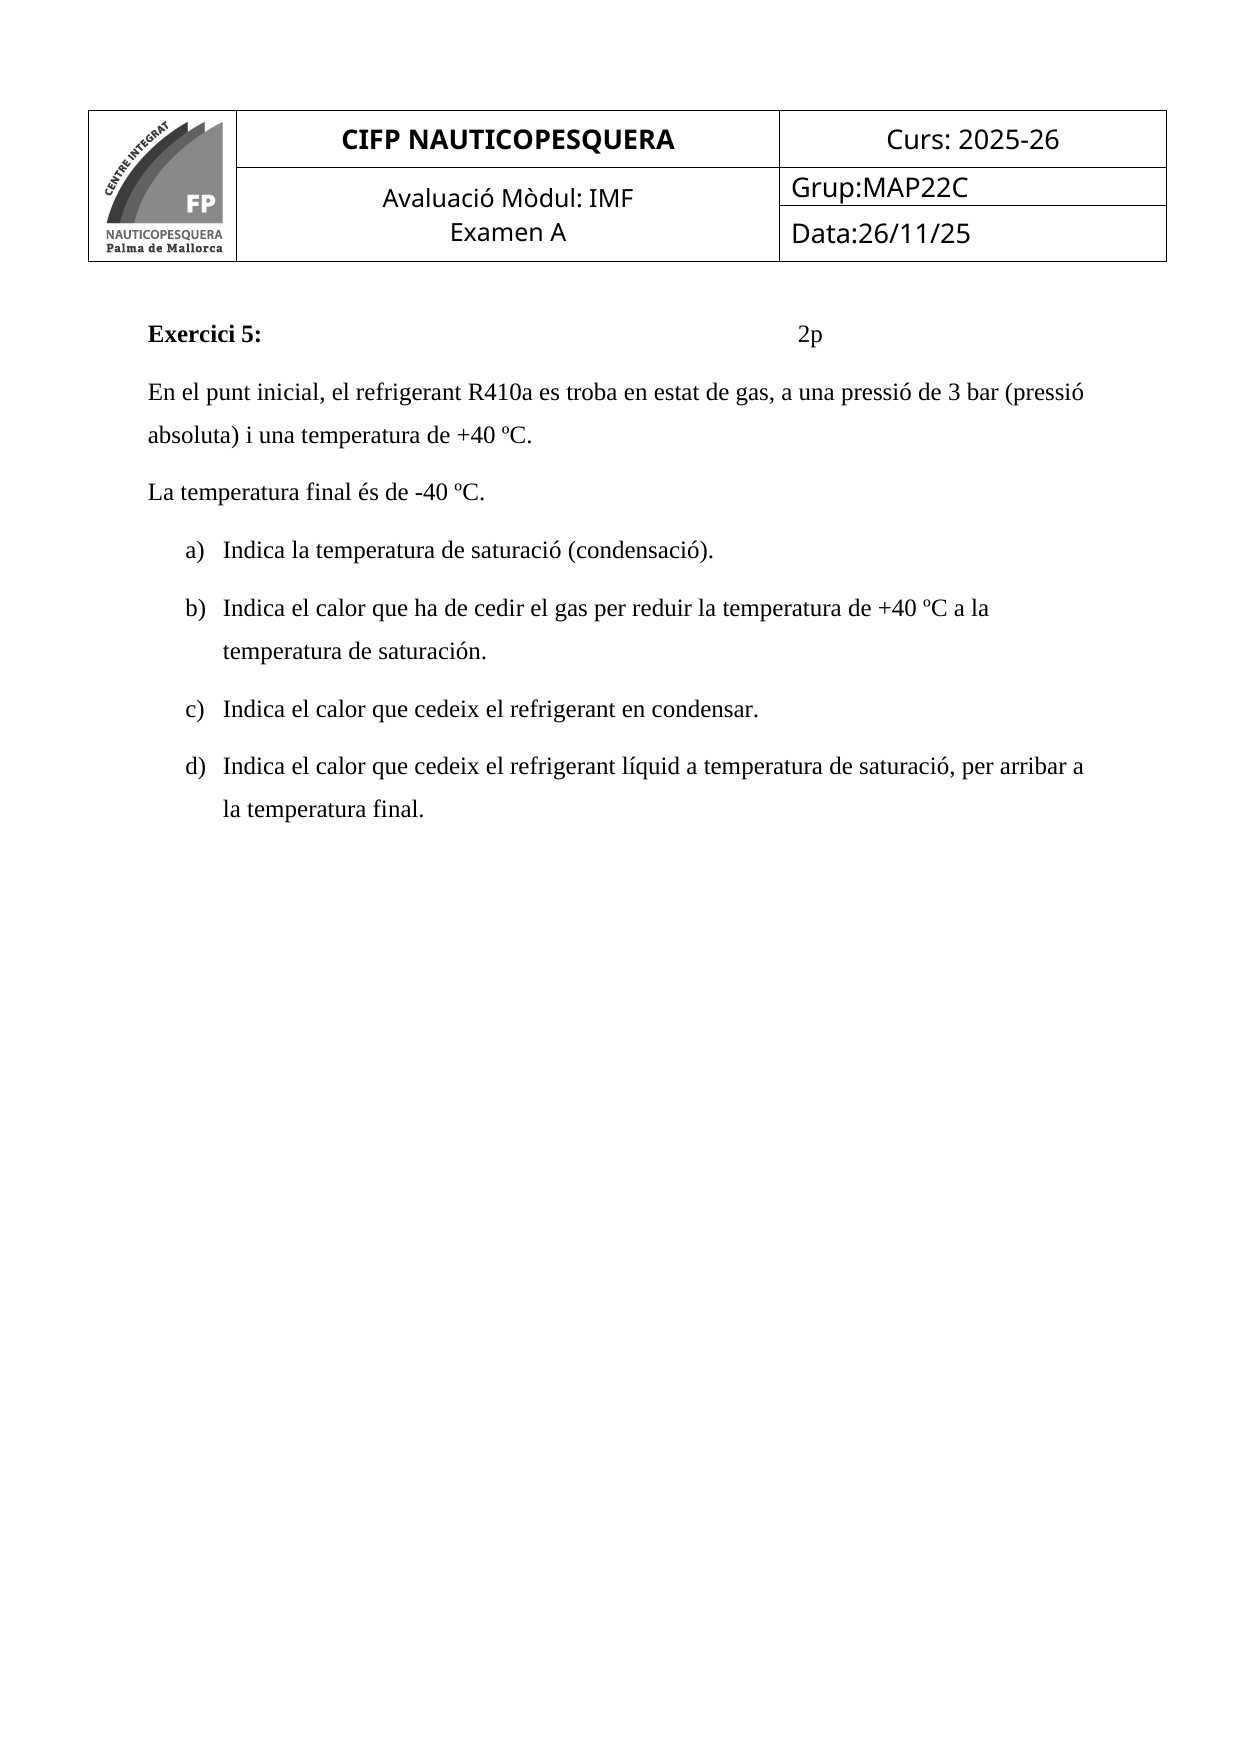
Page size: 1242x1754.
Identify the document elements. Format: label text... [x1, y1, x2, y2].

text La temperatura final és de -40 ºC. [148, 477, 1094, 506]
list Indica la temperatura de saturació (condensació). [185, 535, 1094, 564]
picture [100, 111, 229, 260]
text En el punt inicial, el refrigerant R410a es troba en estat de gas, a una pressió de 3 bar (pressió absoluta) i una temperatura de +40 ºC. [148, 377, 1094, 448]
list Indica el calor que ha de cedir el gas per reduir la temperatura de +40 ºC a la temperatura de saturación. [185, 593, 1094, 665]
list Indica el calor que cedeix el refrigerant en condensar. [185, 694, 1094, 722]
text Exercici 5: 2p [148, 319, 1094, 348]
list Indica el calor que cedeix el refrigerant líquid a temperatura de saturació, per arribar a la temperatura final. [185, 751, 1094, 823]
